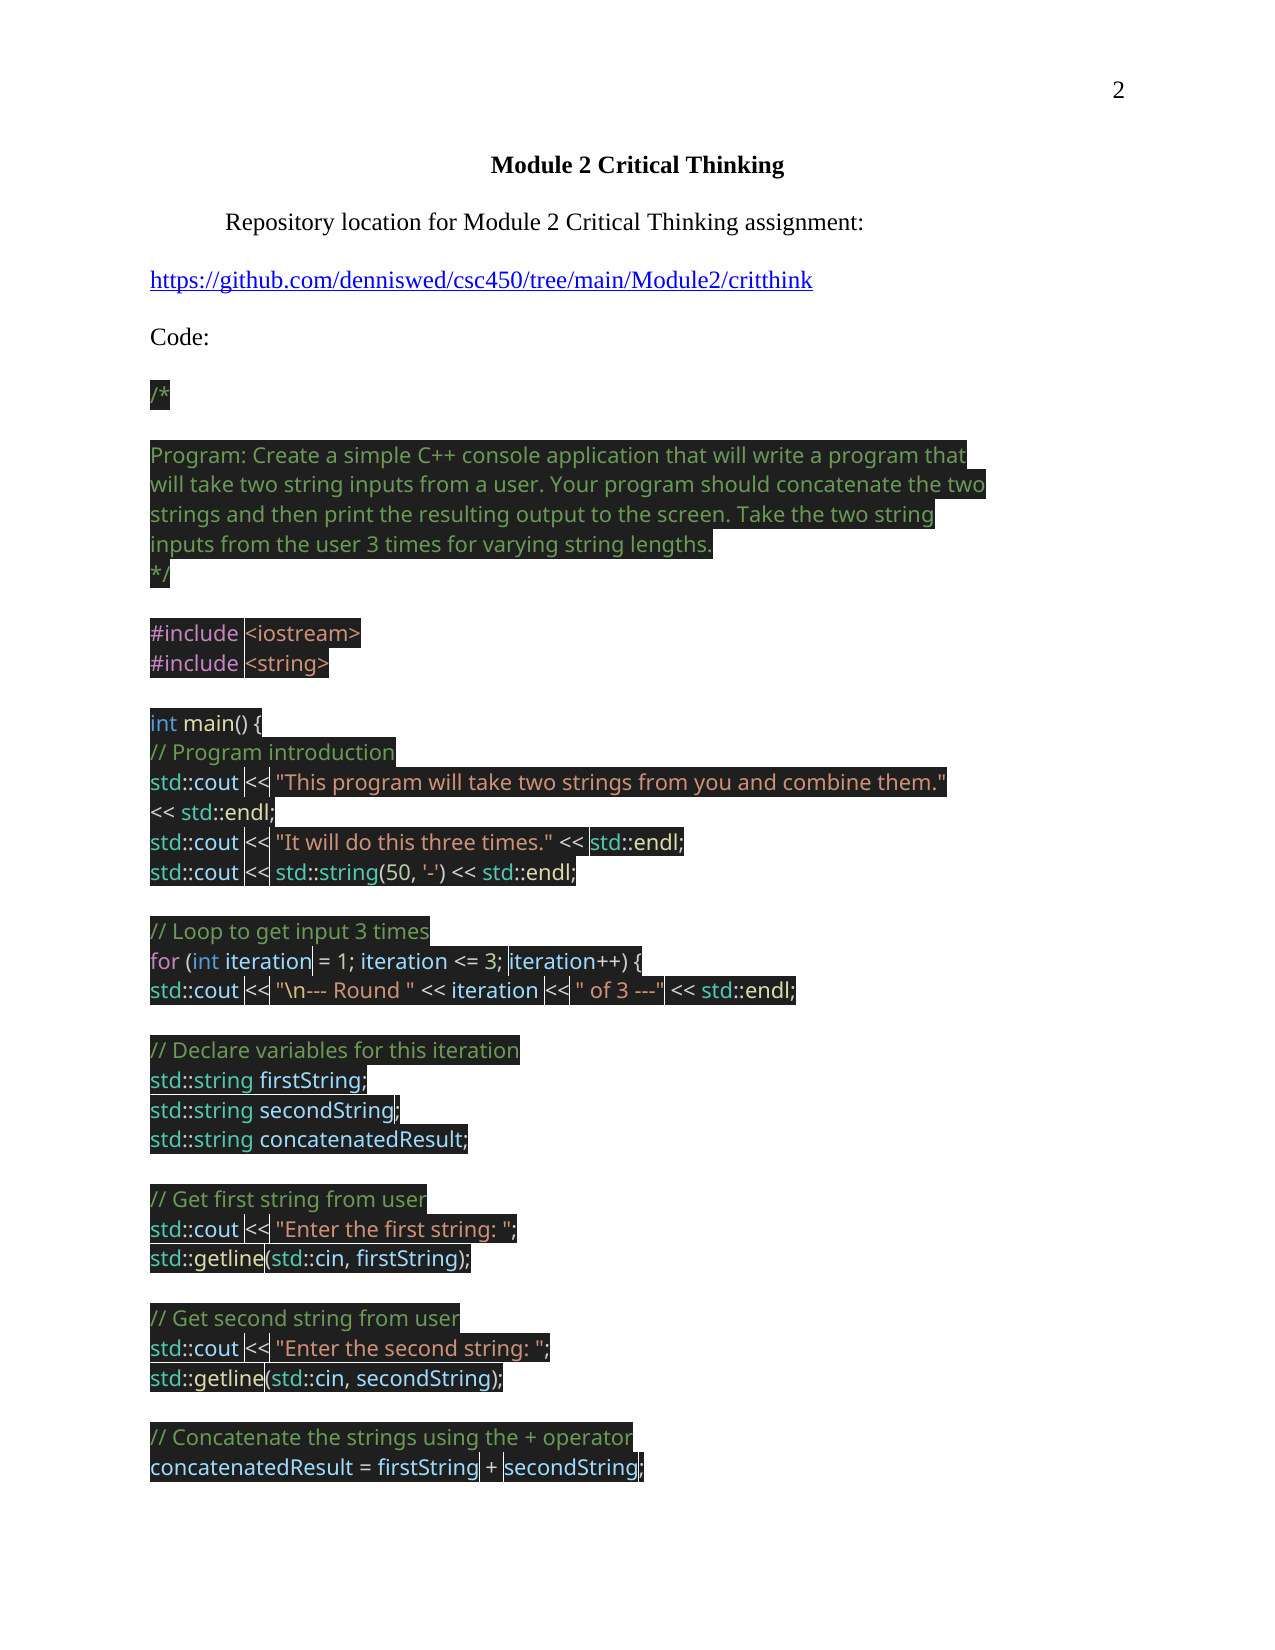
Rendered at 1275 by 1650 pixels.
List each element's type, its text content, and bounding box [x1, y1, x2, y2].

text std::cout << "Enter the first string: "; [150, 1214, 1125, 1243]
text for (int iteration = 1; iteration <= 3; iteration++) { [150, 946, 1125, 976]
text #include <iostream> [150, 618, 1125, 648]
text concatenatedResult = firstString + secondString; [150, 1452, 1125, 1482]
text inputs from the user 3 times for varying string lengths. [150, 529, 1125, 559]
text int main() { [150, 707, 1125, 737]
text std::cout << "This program will take two strings from you and combine them." [150, 767, 1125, 797]
text std::cout << "Enter the second string: "; [150, 1333, 1125, 1362]
text Code: [150, 322, 1125, 351]
text Module 2 Critical Thinking [150, 150, 1125, 179]
text // Concatenate the strings using the + operator [150, 1422, 1125, 1452]
text will take two string inputs from a user. Your program should concatenate the two [150, 469, 1125, 499]
text */ [150, 559, 1125, 588]
text std::getline(std::cin, firstString); [150, 1243, 1125, 1273]
text Repository location for Module 2 Critical Thinking assignment: https://github.com/denniswed/csc450/tree/main/Module2/critthink [150, 207, 1125, 294]
text std::string firstString; [150, 1065, 1125, 1094]
text // Loop to get input 3 times [150, 916, 1125, 946]
text std::cout << "It will do this three times." << std::endl; [150, 827, 1125, 856]
text // Get first string from user [150, 1184, 1125, 1214]
text std::cout << std::string(50, '-') << std::endl; [150, 856, 1125, 886]
text #include <string> [150, 648, 1125, 678]
text /* [150, 380, 1125, 410]
text // Program introduction [150, 737, 1125, 767]
text std::string concatenatedResult; [150, 1124, 1125, 1154]
text std::string secondString; [150, 1094, 1125, 1124]
text std::getline(std::cin, secondString); [150, 1362, 1125, 1392]
text // Declare variables for this iteration [150, 1035, 1125, 1065]
text strings and then print the resulting output to the screen. Take the two string [150, 499, 1125, 529]
text std::cout << "\n--- Round " << iteration << " of 3 ---" << std::endl; [150, 976, 1125, 1005]
text Program: Create a simple C++ console application that will write a program that [150, 439, 1125, 469]
text << std::endl; [150, 797, 1125, 827]
text // Get second string from user [150, 1303, 1125, 1333]
